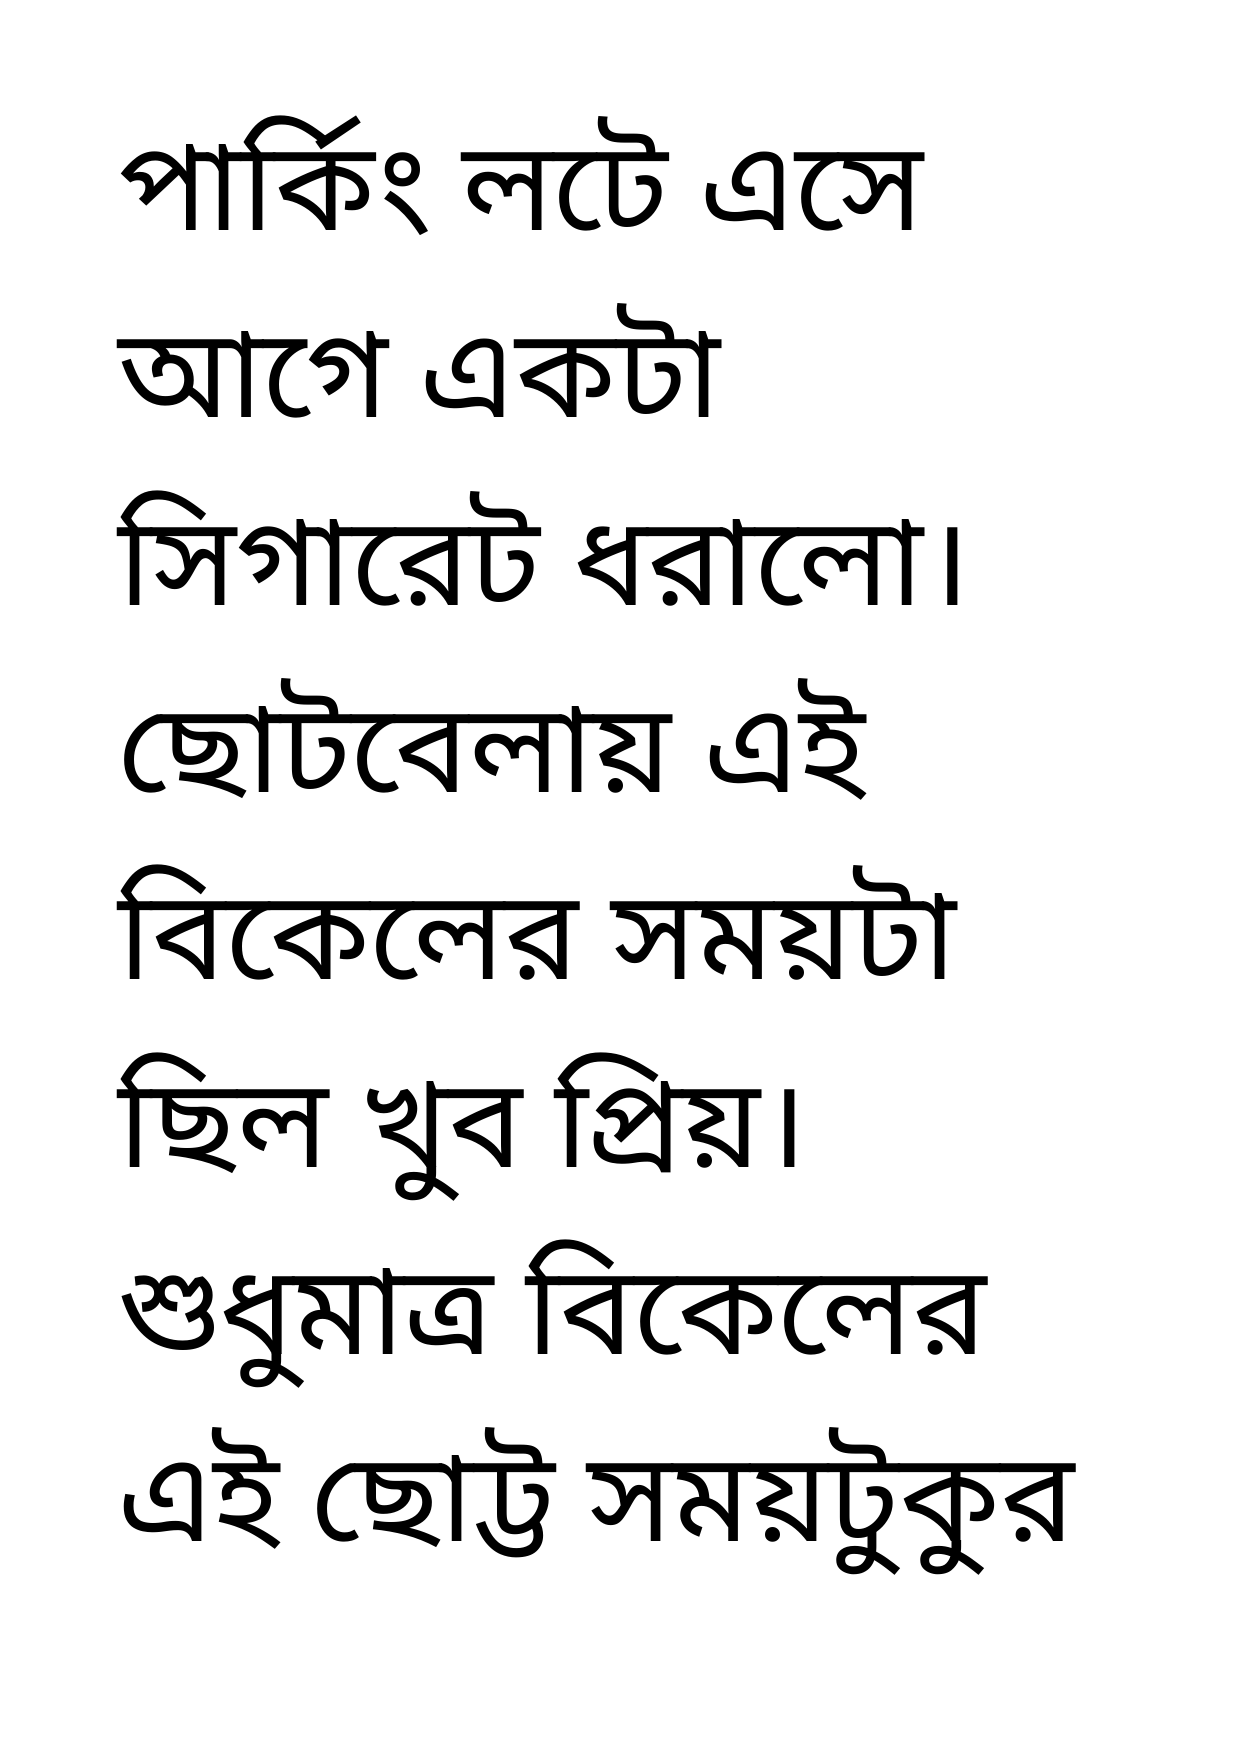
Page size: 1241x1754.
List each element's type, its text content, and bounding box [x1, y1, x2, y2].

text পার্কিং লটে এসে আগে একটা সিগারেট ধরালো। ছোটবেলায় এই বিকেলের সময়টা ছিল খুব প্রিয়। শুধুমাত্র বিকেলের এই ছোট্ট সময়টুকুর [118, 118, 1122, 1593]
